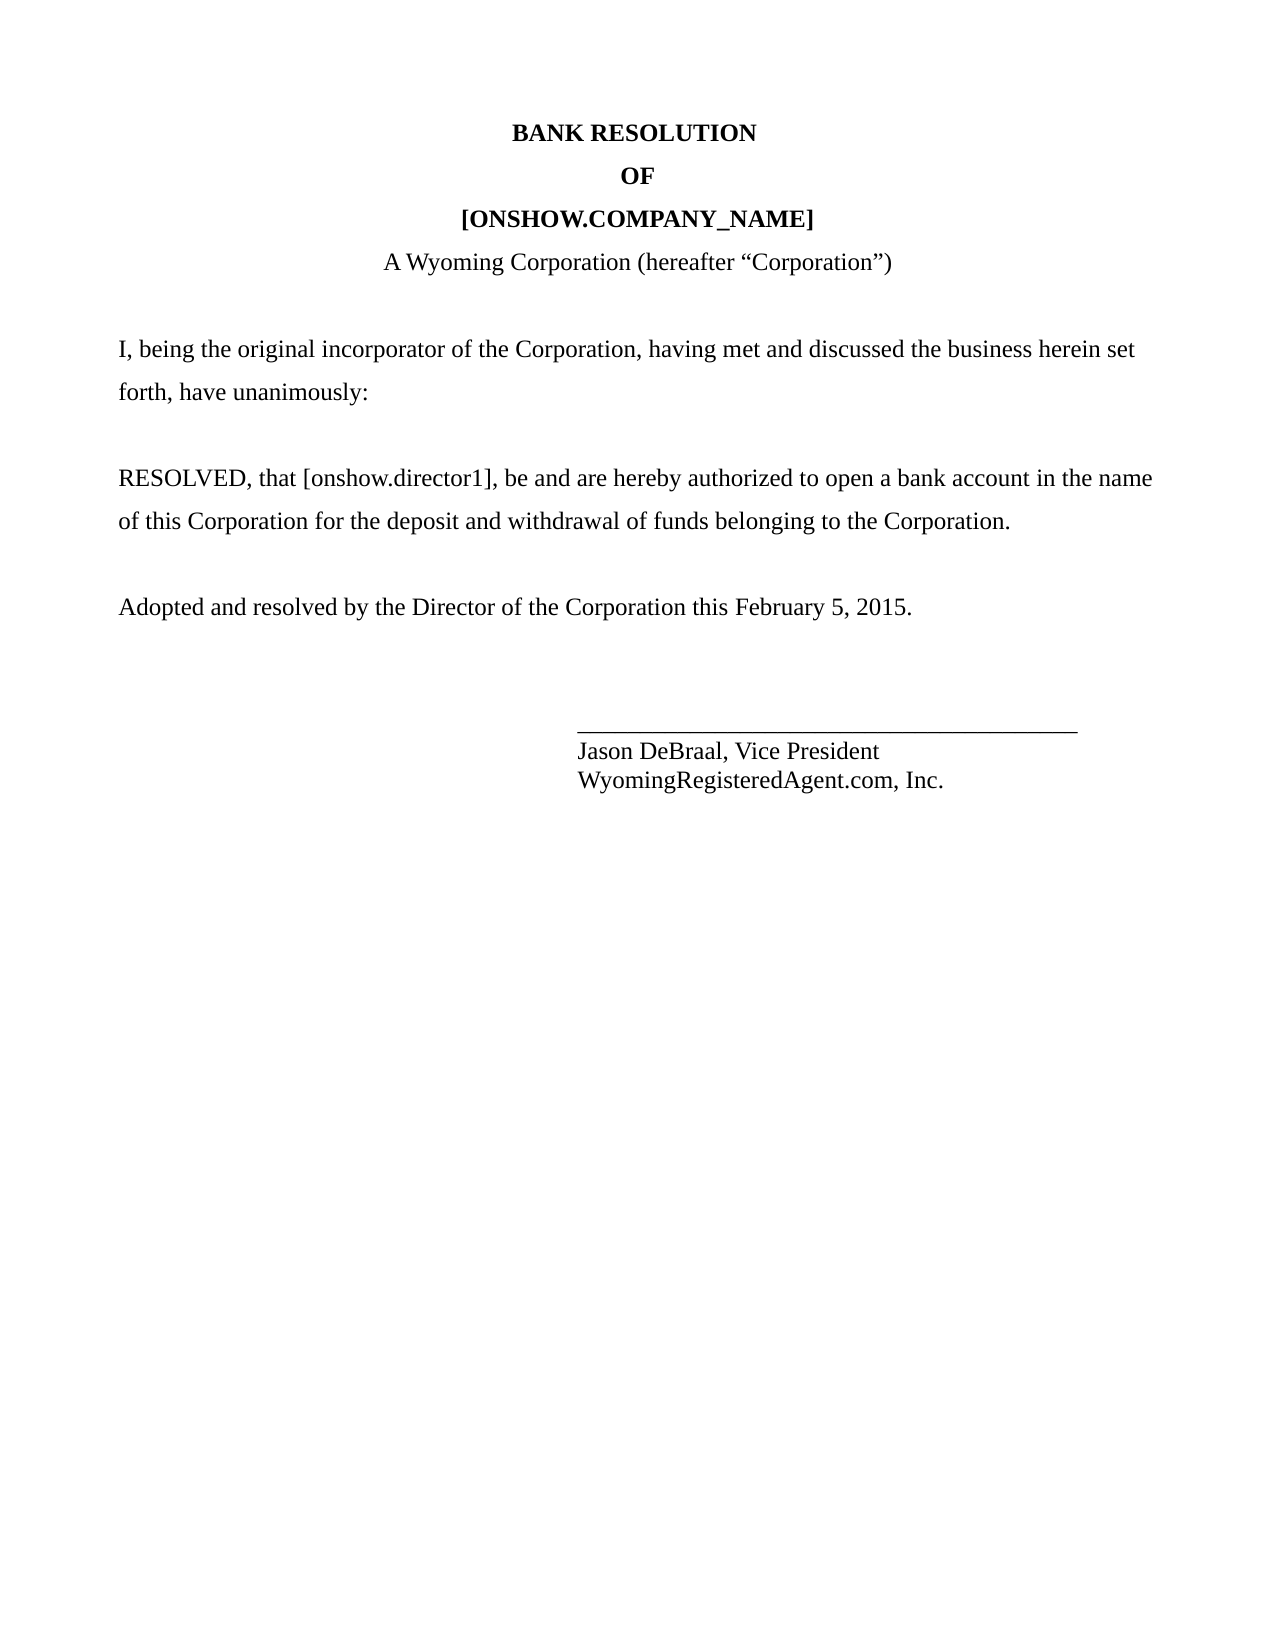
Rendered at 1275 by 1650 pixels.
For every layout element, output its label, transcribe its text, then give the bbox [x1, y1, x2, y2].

text I, being the original incorporator of the Corporation, having met and discussed the business herein set forth, have unanimously: [118, 334, 1157, 406]
text ________________________________________ Jason DeBraal, Vice President [577, 707, 1157, 765]
text A Wyoming Corporation (hereafter “Corporation”) [118, 247, 1157, 276]
text OF [118, 161, 1157, 190]
text BANK RESOLUTION [118, 118, 1157, 147]
text [onshow.company_name] [118, 204, 1157, 233]
text WyomingRegisteredAgent.com, Inc. [577, 765, 1157, 794]
text RESOLVED, that [onshow.director1], be and are hereby authorized to open a bank account in the name of this Corporation for the deposit and withdrawal of funds belonging to the Corporation. [118, 463, 1157, 535]
text Adopted and resolved by the Director of the Corporation this February 5, 2015. [118, 592, 1157, 621]
